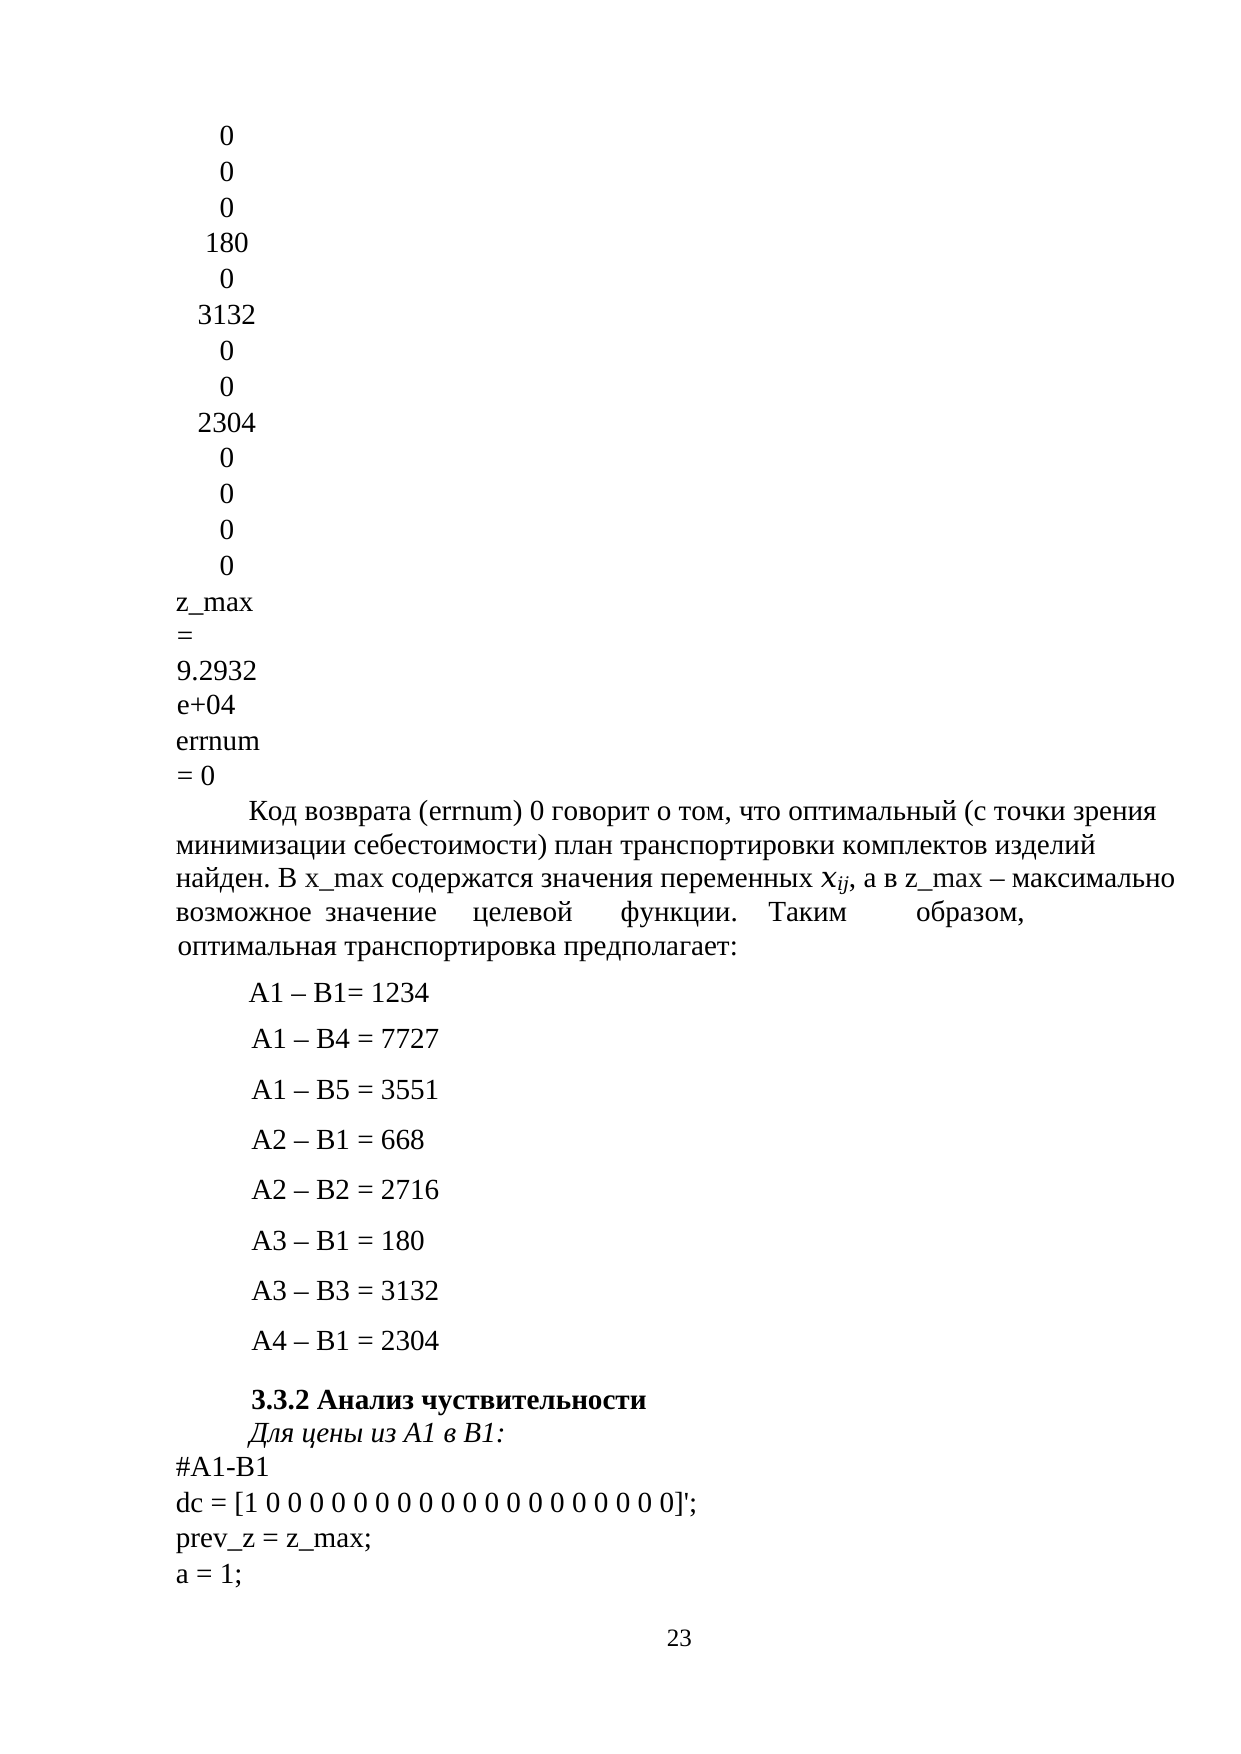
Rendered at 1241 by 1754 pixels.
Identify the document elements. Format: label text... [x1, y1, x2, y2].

text 180 [176, 226, 265, 259]
text 2304 [176, 405, 265, 438]
text A3 – B3 = 3132 [251, 1273, 1181, 1307]
text 0 [176, 190, 265, 223]
text 0 [176, 154, 265, 187]
text errnum = 0 [176, 723, 265, 791]
text 0 [176, 476, 265, 510]
text A2 – B2 = 2716 [251, 1172, 1181, 1206]
text 0 [176, 548, 265, 582]
text Код возврата (errnum) 0 говорит о том, что оптимальный (с точки зрения минимизации себестоимости) план транспортировки комплектов изделий найден. В x_max содержатся значения переменных 𝑥𝑖𝑗, а в z_max – максимально возможное значение целевой функции. Таким образом, оптимальная транспортировка предполагает: [176, 793, 1182, 961]
text A1 – B1= 1234 [176, 975, 1182, 1008]
subtitle 3.3.2 Анализ чуствительности [177, 1382, 1181, 1415]
text A3 – B1 = 180 [251, 1223, 1181, 1257]
text A1 – B4 = 7727 [251, 1022, 1181, 1055]
text #A1-B1 [176, 1449, 1181, 1482]
text Для цены из A1 в B1: [249, 1415, 1181, 1449]
text 0 [176, 333, 265, 367]
text 0 [176, 261, 265, 295]
text 3132 [176, 297, 265, 331]
text dc = [1 0 0 0 0 0 0 0 0 0 0 0 0 0 0 0 0 0 0 0]'; [176, 1485, 1181, 1518]
text z_max= 9.2932e+04 [176, 584, 265, 721]
text a = 1; [176, 1556, 1181, 1590]
text prev_z = z_max; [176, 1521, 1181, 1554]
text A4 – B1 = 2304 [251, 1323, 1181, 1357]
text 0 [176, 512, 265, 546]
text A2 – B1 = 668 [251, 1122, 1181, 1156]
text 0 [176, 441, 265, 474]
text 0 [176, 118, 265, 152]
text A1 – B5 = 3551 [251, 1072, 1181, 1105]
text 0 [176, 369, 265, 402]
